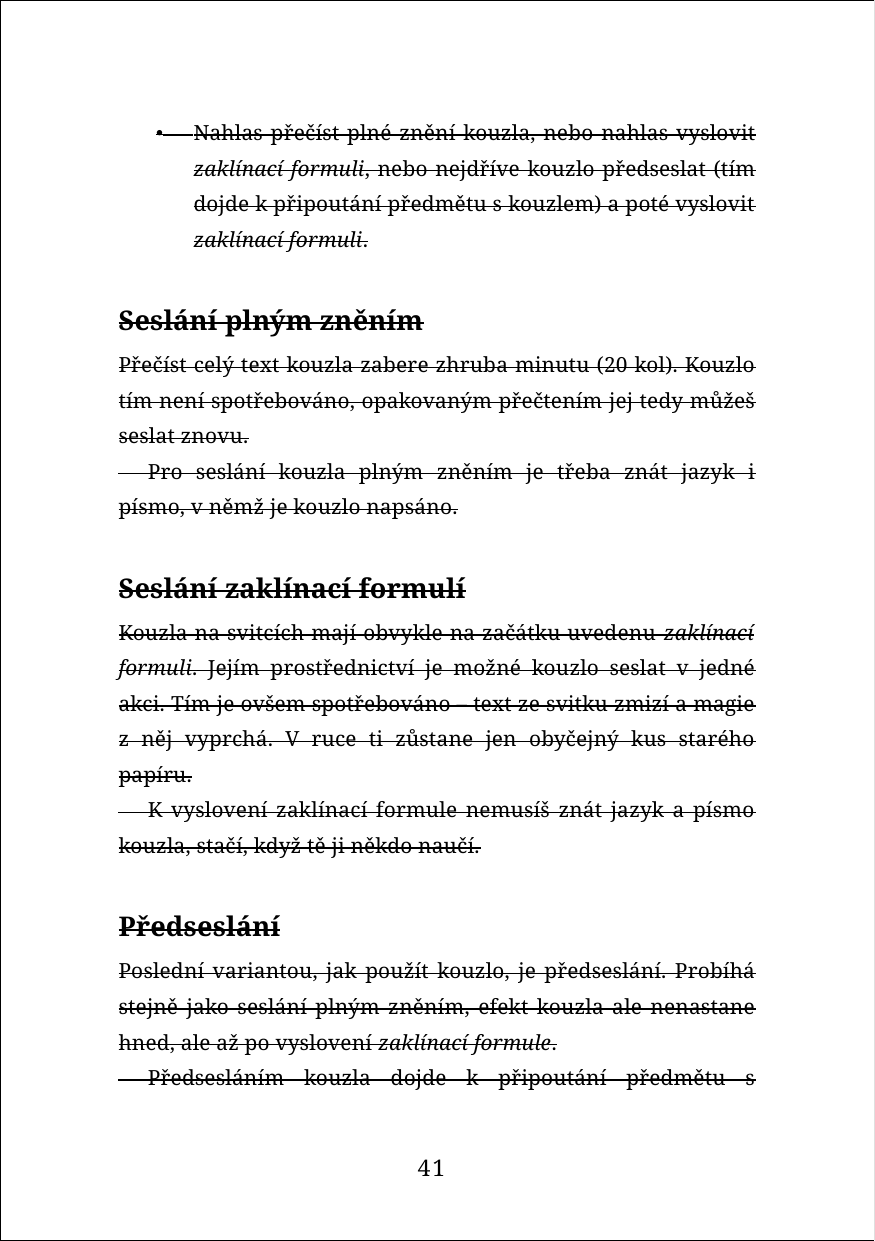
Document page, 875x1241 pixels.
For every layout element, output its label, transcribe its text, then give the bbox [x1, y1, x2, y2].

text Přečíst celý text kouzla zabere zhruba minutu (20 kol). Kouzlo tím není spotřebováno, opakovaným přečtením jej tedy můžeš seslat znovu. Pro seslání kouzla plným zněním je třeba znát jazyk i písmo, v němž je kouzlo napsáno. [118, 474, 756, 521]
text Kouzla na svitcích mají obvykle na začátku uvedenu zaklínací formuli. Jejím prostřednictví je možné kouzlo seslat v jedné akci. Tím je ovšem spotřebováno – text ze svitku zmizí a magie z něj vyprchá. V ruce ti zůstane jen obyčejný kus starého papíru. K vyslovení zaklínací formule nemusíš znát jazyk a písmo kouzla, stačí, když tě ji někdo naučí. [118, 671, 756, 705]
text Přečíst celý text kouzla zabere zhruba minutu (20 kol). Kouzlo tím není spotřebováno, opakovaným přečtením jej tedy můžeš seslat znovu. Pro seslání kouzla plným zněním je třeba znát jazyk i písmo, v němž je kouzlo napsáno. [118, 368, 756, 402]
list Nahlas přečíst plné znění kouzla, nebo nahlas vyslovit zaklínací formuli, nebo nejdříve kouzlo předseslat (tím dojde k připoutání předmětu s kouzlem) a poté vyslovit zaklínací formuli. [156, 118, 756, 134]
text Kouzla na svitcích mají obvykle na začátku uvedenu zaklínací formuli. Jejím prostřednictví je možné kouzlo seslat v jedné akci. Tím je ovšem spotřebováno – text ze svitku zmizí a magie z něj vyprchá. V ruce ti zůstane jen obyčejný kus starého papíru. K vyslovení zaklínací formule nemusíš znát jazyk a písmo kouzla, stačí, když tě ji někdo naučí. [118, 618, 756, 670]
text Přečíst celý text kouzla zabere zhruba minutu (20 kol). Kouzlo tím není spotřebováno, opakovaným přečtením jej tedy můžeš seslat znovu. Pro seslání kouzla plným zněním je třeba znát jazyk i písmo, v němž je kouzlo napsáno. [118, 350, 756, 367]
text Kouzla na svitcích mají obvykle na začátku uvedenu zaklínací formuli. Jejím prostřednictví je možné kouzlo seslat v jedné akci. Tím je ovšem spotřebováno – text ze svitku zmizí a magie z něj vyprchá. V ruce ti zůstane jen obyčejný kus starého papíru. K vyslovení zaklínací formule nemusíš znát jazyk a písmo kouzla, stačí, když tě ji někdo naučí. [118, 742, 756, 812]
subtitle Seslání plným zněním [118, 302, 756, 338]
text Poslední variantou, jak použít kouzlo, je předseslání. Probíhá stejně jako seslání plným zněním, efekt kouzla ale nenastane hned, ale až po vyslovení zaklínací formule. Předsesláním kouzla dojde k připoutání předmětu s kouzlem. Jeho sesláním se předmět odpoutá. Není tedy možné předseslat kouzlo ze svitku nebo jiného předmětu, z nějž má kouzlo předseslané někdo jiný. Je možné předseslat kouzlo, které u sebe nemá uvedenou zaklínací formuli – v rámci předsesílání si vytvoříš vlastní. Každé kouzlo můžeš mít připoutané či předseslané jen jednou. To například znamená, že když si připoutáš Hůl ohně, které umožňuje sesílat Ohnivou kouli, nemůžeš si současně předseslat Ohnivou kouli ze svitku. [118, 974, 756, 1008]
subtitle Předseslání [118, 908, 756, 945]
text Kouzla na svitcích mají obvykle na začátku uvedenu zaklínací formuli. Jejím prostřednictví je možné kouzlo seslat v jedné akci. Tím je ovšem spotřebováno – text ze svitku zmizí a magie z něj vyprchá. V ruce ti zůstane jen obyčejný kus starého papíru. K vyslovení zaklínací formule nemusíš znát jazyk a písmo kouzla, stačí, když tě ji někdo naučí. [118, 706, 756, 741]
text Kouzla na svitcích mají obvykle na začátku uvedenu zaklínací formuli. Jejím prostřednictví je možné kouzlo seslat v jedné akci. Tím je ovšem spotřebováno – text ze svitku zmizí a magie z něj vyprchá. V ruce ti zůstane jen obyčejný kus starého papíru. K vyslovení zaklínací formule nemusíš znát jazyk a písmo kouzla, stačí, když tě ji někdo naučí. [118, 813, 756, 859]
text Poslední variantou, jak použít kouzlo, je předseslání. Probíhá stejně jako seslání plným zněním, efekt kouzla ale nenastane hned, ale až po vyslovení zaklínací formule. Předsesláním kouzla dojde k připoutání předmětu s kouzlem. Jeho sesláním se předmět odpoutá. Není tedy možné předseslat kouzlo ze svitku nebo jiného předmětu, z nějž má kouzlo předseslané někdo jiný. Je možné předseslat kouzlo, které u sebe nemá uvedenou zaklínací formuli – v rámci předsesílání si vytvoříš vlastní. Každé kouzlo můžeš mít připoutané či předseslané jen jednou. To například znamená, že když si připoutáš Hůl ohně, které umožňuje sesílat Ohnivou kouli, nemůžeš si současně předseslat Ohnivou kouli ze svitku. [118, 1009, 756, 1079]
list Nahlas přečíst plné znění kouzla, nebo nahlas vyslovit zaklínací formuli, nebo nejdříve kouzlo předseslat (tím dojde k připoutání předmětu s kouzlem) a poté vyslovit zaklínací formuli. [156, 135, 756, 253]
subtitle Seslání zaklínací formulí [118, 569, 756, 606]
text Přečíst celý text kouzla zabere zhruba minutu (20 kol). Kouzlo tím není spotřebováno, opakovaným přečtením jej tedy můžeš seslat znovu. Pro seslání kouzla plným zněním je třeba znát jazyk i písmo, v němž je kouzlo napsáno. [118, 403, 756, 473]
